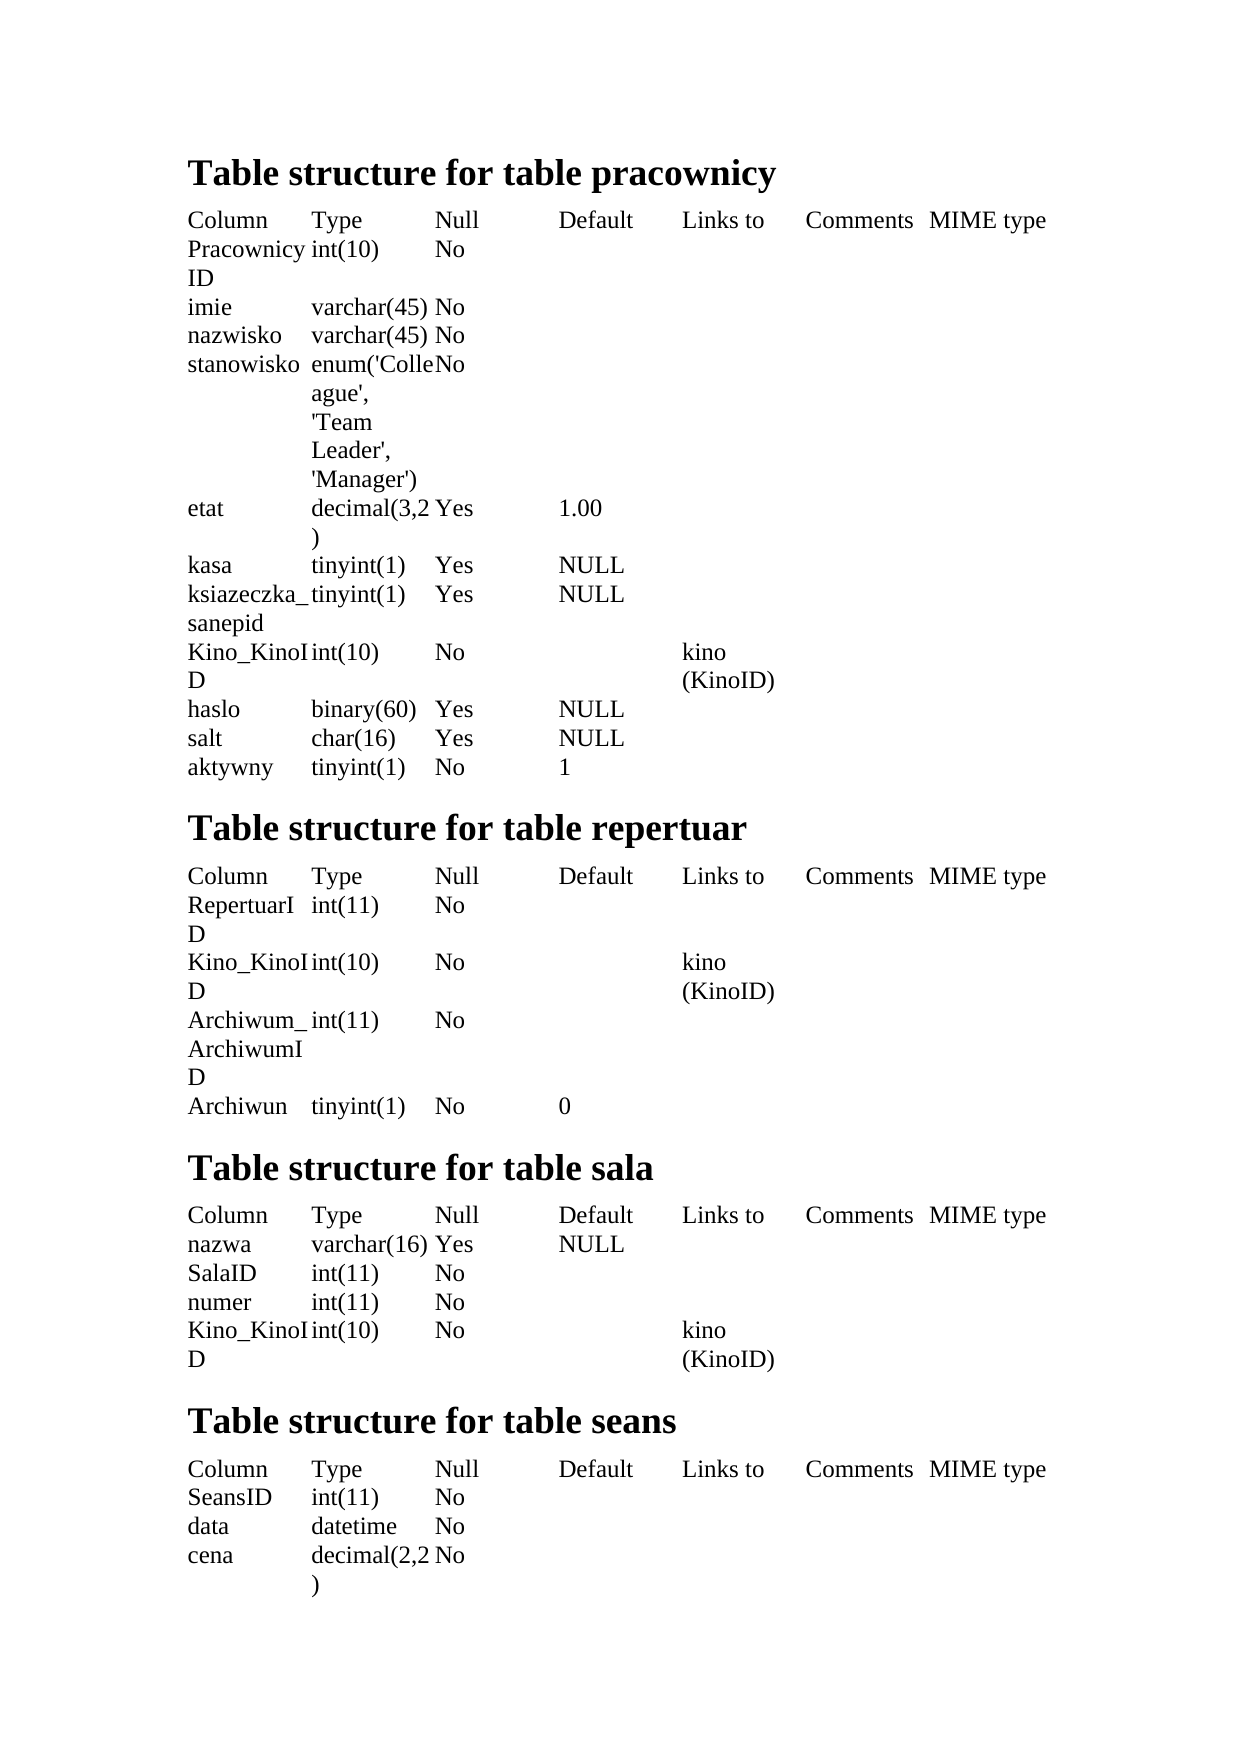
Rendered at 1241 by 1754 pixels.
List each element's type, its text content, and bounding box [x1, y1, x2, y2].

table_cell [805, 694, 929, 723]
table_cell Yes [435, 579, 558, 637]
table_header Null [435, 206, 558, 234]
table_cell NULL [558, 551, 682, 579]
subtitle Table structure for table sala [187, 1145, 1053, 1188]
table_cell [805, 292, 929, 321]
table_cell kino (KinoID) [682, 948, 805, 1005]
table_header Null [435, 1454, 558, 1482]
table_cell No [435, 1258, 558, 1287]
table_header Comments [805, 1201, 929, 1229]
table_cell nazwa [188, 1229, 311, 1258]
table_cell [682, 1511, 805, 1540]
table_cell Yes [435, 1229, 558, 1258]
table_header Type [311, 1201, 434, 1229]
table_header Default [558, 1201, 682, 1229]
table_cell No [435, 637, 558, 694]
table_cell [805, 579, 929, 637]
table_header Type [311, 861, 434, 890]
table_cell [682, 579, 805, 637]
table_cell [558, 1483, 682, 1511]
table_cell etat [188, 493, 311, 551]
table_cell varchar(45) [311, 292, 434, 321]
table_cell decimal(3,2) [311, 493, 434, 551]
table_cell NULL [558, 1229, 682, 1258]
table_cell [929, 948, 1053, 1005]
table_header MIME type [929, 1454, 1053, 1482]
table_cell Kino_KinoID [188, 948, 311, 1005]
table_header MIME type [929, 206, 1053, 234]
table_cell tinyint(1) [311, 579, 434, 637]
table_cell No [435, 1316, 558, 1373]
table_cell [682, 723, 805, 752]
table_cell [805, 1229, 929, 1258]
table_cell [558, 1316, 682, 1373]
table_cell Yes [435, 723, 558, 752]
table_header Links to [682, 1454, 805, 1482]
table_cell [805, 1287, 929, 1316]
table_cell [682, 890, 805, 947]
table_cell datetime [311, 1511, 434, 1540]
table_header MIME type [929, 1201, 1053, 1229]
table_cell [558, 292, 682, 321]
table_cell [805, 752, 929, 781]
table_header Comments [805, 206, 929, 234]
table_cell int(11) [311, 1483, 434, 1511]
table_cell [805, 890, 929, 947]
table_header Comments [805, 1454, 929, 1482]
table_cell int(11) [311, 1287, 434, 1316]
table_cell [558, 637, 682, 694]
table_cell [558, 349, 682, 493]
table_cell int(11) [311, 1258, 434, 1287]
table_cell [682, 1229, 805, 1258]
table_cell No [435, 1005, 558, 1091]
table_cell Archiwum_ArchiwumID [188, 1005, 311, 1091]
table_cell NULL [558, 579, 682, 637]
table_cell Yes [435, 694, 558, 723]
table_cell [805, 1483, 929, 1511]
table_cell [558, 948, 682, 1005]
table_cell 0 [558, 1091, 682, 1120]
table_cell Kino_KinoID [188, 1316, 311, 1373]
table_cell kino (KinoID) [682, 1316, 805, 1373]
table_cell [682, 349, 805, 493]
table_cell char(16) [311, 723, 434, 752]
table_cell [682, 551, 805, 579]
table_cell [805, 948, 929, 1005]
table_cell [682, 292, 805, 321]
table_cell [929, 1316, 1053, 1373]
table_cell [682, 1258, 805, 1287]
table_cell Yes [435, 551, 558, 579]
table_cell 1.00 [558, 493, 682, 551]
table_cell No [435, 752, 558, 781]
table_cell [805, 234, 929, 292]
table_cell aktywny [188, 752, 311, 781]
table_cell [558, 1287, 682, 1316]
table_cell [558, 234, 682, 292]
table_header MIME type [929, 861, 1053, 890]
table_cell NULL [558, 723, 682, 752]
table_header Links to [682, 206, 805, 234]
table_cell [682, 1005, 805, 1091]
table_header Links to [682, 861, 805, 890]
table_cell Yes [435, 493, 558, 551]
table_cell [805, 349, 929, 493]
table_cell int(10) [311, 234, 434, 292]
table_cell RepertuarID [188, 890, 311, 947]
subtitle Table structure for table seans [187, 1398, 1053, 1441]
table_cell No [435, 234, 558, 292]
table_cell No [435, 1287, 558, 1316]
table_cell salt [188, 723, 311, 752]
table_cell [682, 1540, 805, 1597]
table_cell int(11) [311, 890, 434, 947]
table_cell kino (KinoID) [682, 637, 805, 694]
table_cell int(10) [311, 637, 434, 694]
table_cell [682, 234, 805, 292]
table_cell [558, 1540, 682, 1597]
table_cell int(10) [311, 1316, 434, 1373]
table_cell haslo [188, 694, 311, 723]
table_header Comments [805, 861, 929, 890]
table_header Type [311, 1454, 434, 1482]
table_cell [805, 1511, 929, 1540]
table_cell [805, 1258, 929, 1287]
table_cell imie [188, 292, 311, 321]
table_cell No [435, 349, 558, 493]
table_cell tinyint(1) [311, 1091, 434, 1120]
table_header Default [558, 206, 682, 234]
table_cell [805, 321, 929, 349]
table_cell int(11) [311, 1005, 434, 1091]
table_cell SeansID [188, 1483, 311, 1511]
table_cell No [435, 1540, 558, 1597]
table_cell [805, 723, 929, 752]
table_header Type [311, 206, 434, 234]
table_cell [558, 1258, 682, 1287]
table_cell [682, 1091, 805, 1120]
table_cell [805, 1091, 929, 1120]
table_cell varchar(45) [311, 321, 434, 349]
table_cell kasa [188, 551, 311, 579]
table_header Column [188, 1454, 311, 1482]
table_cell enum('Colleague', 'Team Leader', 'Manager') [311, 349, 434, 493]
table_cell ksiazeczka_sanepid [188, 579, 311, 637]
table_cell SalaID [188, 1258, 311, 1287]
table_cell [805, 493, 929, 551]
table_cell [682, 1287, 805, 1316]
table_cell numer [188, 1287, 311, 1316]
table_header Links to [682, 1201, 805, 1229]
table_cell NULL [558, 694, 682, 723]
table_cell decimal(2,2) [311, 1540, 434, 1597]
table_cell binary(60) [311, 694, 434, 723]
table_cell [682, 493, 805, 551]
table_cell cena [188, 1540, 311, 1597]
table_cell [805, 1316, 929, 1373]
table_cell stanowisko [188, 349, 311, 493]
table_cell [558, 1005, 682, 1091]
table_cell [558, 321, 682, 349]
table_header Column [188, 861, 311, 890]
table_cell No [435, 890, 558, 947]
table_cell [805, 551, 929, 579]
subtitle Table structure for table repertuar [187, 806, 1053, 849]
table_header Default [558, 1454, 682, 1482]
table_cell [558, 1511, 682, 1540]
table_cell 1 [558, 752, 682, 781]
table_cell No [435, 292, 558, 321]
table_cell PracownicyID [188, 234, 311, 292]
table_cell No [435, 1091, 558, 1120]
table_cell Kino_KinoID [188, 637, 311, 694]
table_cell [805, 1540, 929, 1597]
table_cell [929, 637, 1053, 694]
table_cell data [188, 1511, 311, 1540]
table_cell No [435, 1483, 558, 1511]
table_cell [558, 890, 682, 947]
table_cell tinyint(1) [311, 752, 434, 781]
table_cell [682, 752, 805, 781]
table_cell [805, 1005, 929, 1091]
table_cell [682, 694, 805, 723]
table_cell [805, 637, 929, 694]
table_cell tinyint(1) [311, 551, 434, 579]
table_cell No [435, 1511, 558, 1540]
table_header Default [558, 861, 682, 890]
table_cell varchar(16) [311, 1229, 434, 1258]
table_header Null [435, 861, 558, 890]
table_cell [682, 1483, 805, 1511]
table_header Column [188, 206, 311, 234]
table_cell [682, 321, 805, 349]
table_cell Archiwun [188, 1091, 311, 1120]
table_cell No [435, 948, 558, 1005]
table_header Null [435, 1201, 558, 1229]
table_header Column [188, 1201, 311, 1229]
table_cell int(10) [311, 948, 434, 1005]
subtitle Table structure for table pracownicy [187, 150, 1053, 193]
table_cell No [435, 321, 558, 349]
table_cell nazwisko [188, 321, 311, 349]
